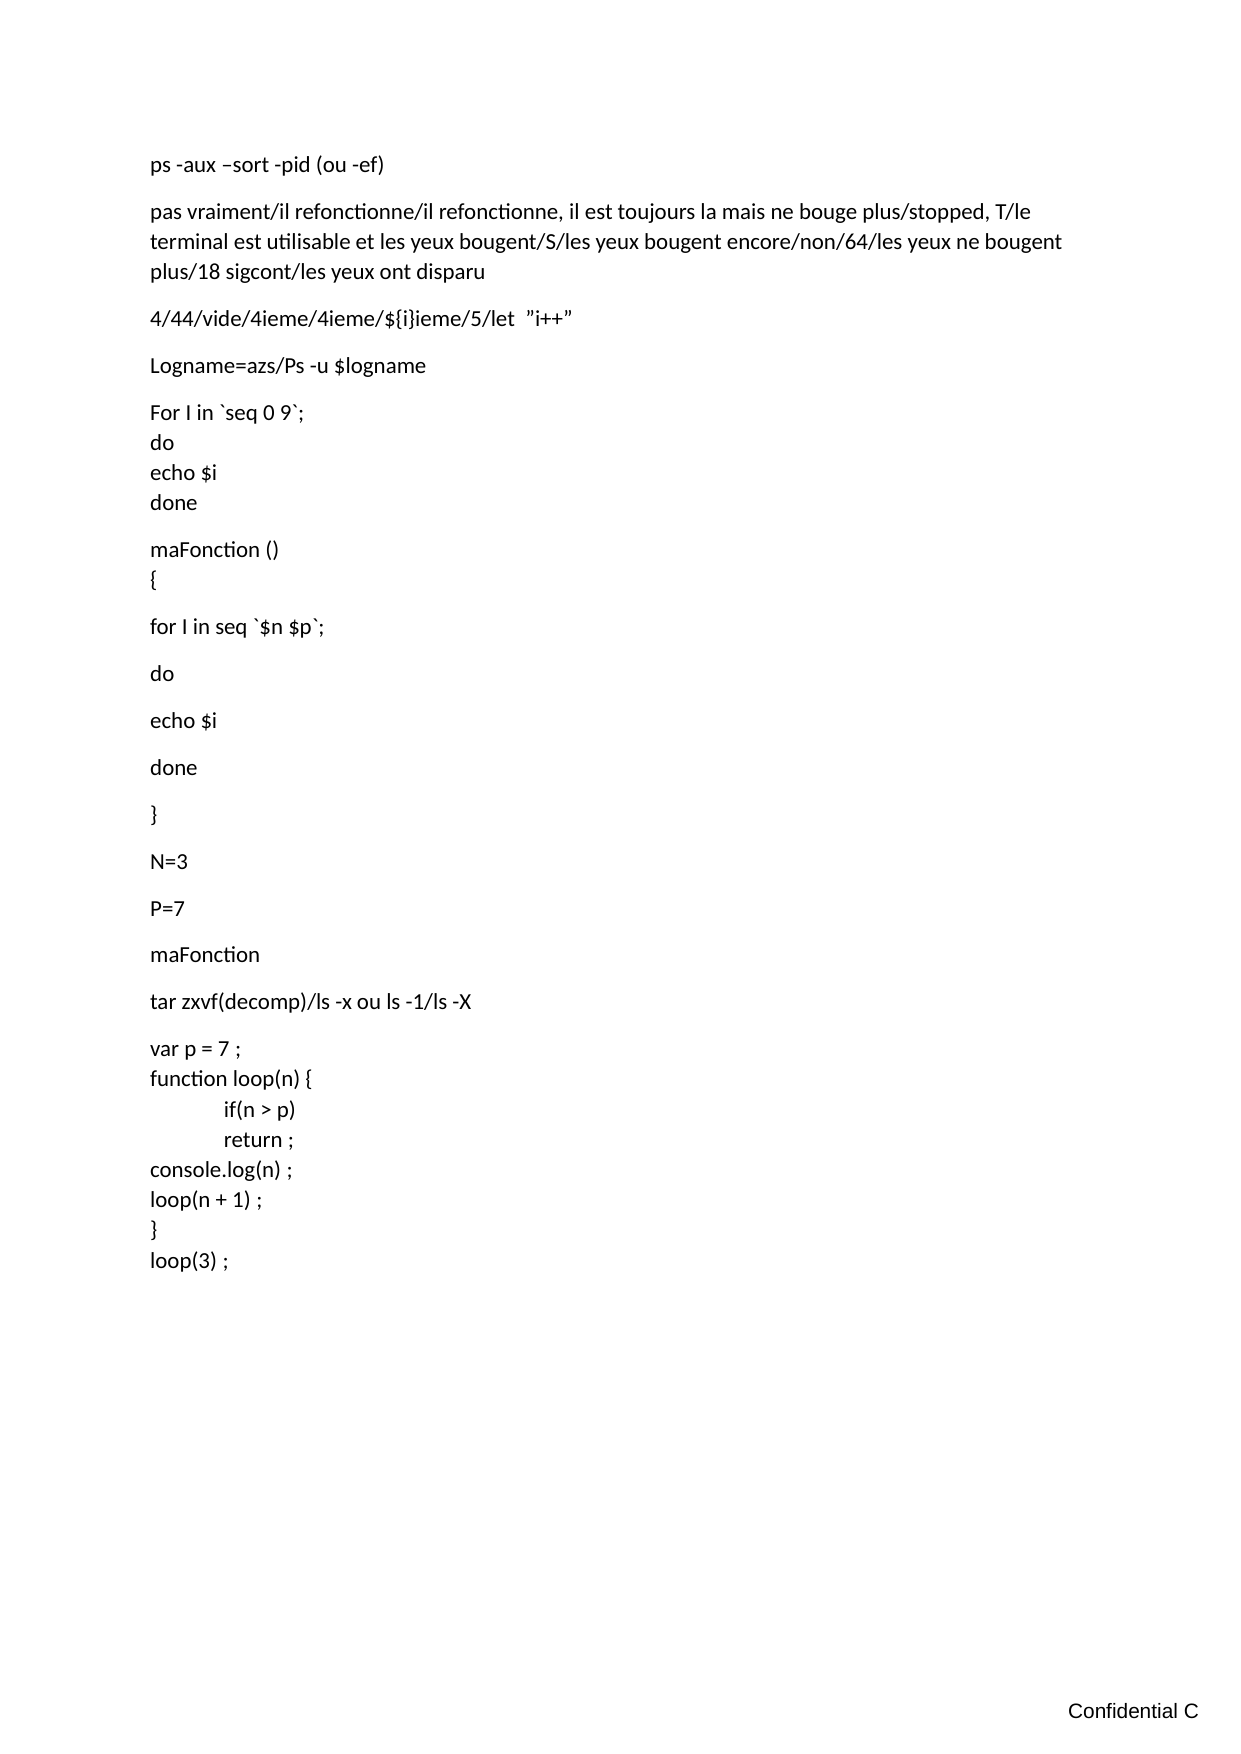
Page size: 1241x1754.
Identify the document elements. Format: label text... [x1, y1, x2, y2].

text P=7 [150, 894, 1090, 922]
text done [150, 753, 1090, 781]
text } [150, 800, 1090, 828]
text maFonction [150, 941, 1090, 969]
text ps -aux –sort -pid (ou -ef) [150, 150, 1090, 178]
text for I in seq `$n $p`; [150, 612, 1090, 641]
text pas vraiment/il refonctionne/il refonctionne, il est toujours la mais ne bouge plus/stopped, T/le terminal est utilisable et les yeux bougent/S/les yeux bougent encore/non/64/les yeux ne bougent plus/18 sigcont/les yeux ont disparu [150, 197, 1090, 285]
text tar zxvf(decomp)/ls -x ou ls -1/ls -X [150, 987, 1090, 1016]
text var p = 7 ; function loop(n) { if(n > p) return ; console.log(n) ; loop(n + 1) ; } loop(3) ; [150, 1034, 1090, 1274]
text Logname=azs/Ps -u $logname [150, 351, 1090, 379]
text echo $i [150, 706, 1090, 734]
text do [150, 659, 1090, 687]
text maFonction () { [150, 535, 1090, 594]
text 4/44/vide/4ieme/4ieme/${i}ieme/5/let ”i++” [150, 304, 1090, 332]
text N=3 [150, 847, 1090, 875]
text For I in `seq 0 9`; do echo $i done [150, 398, 1090, 517]
